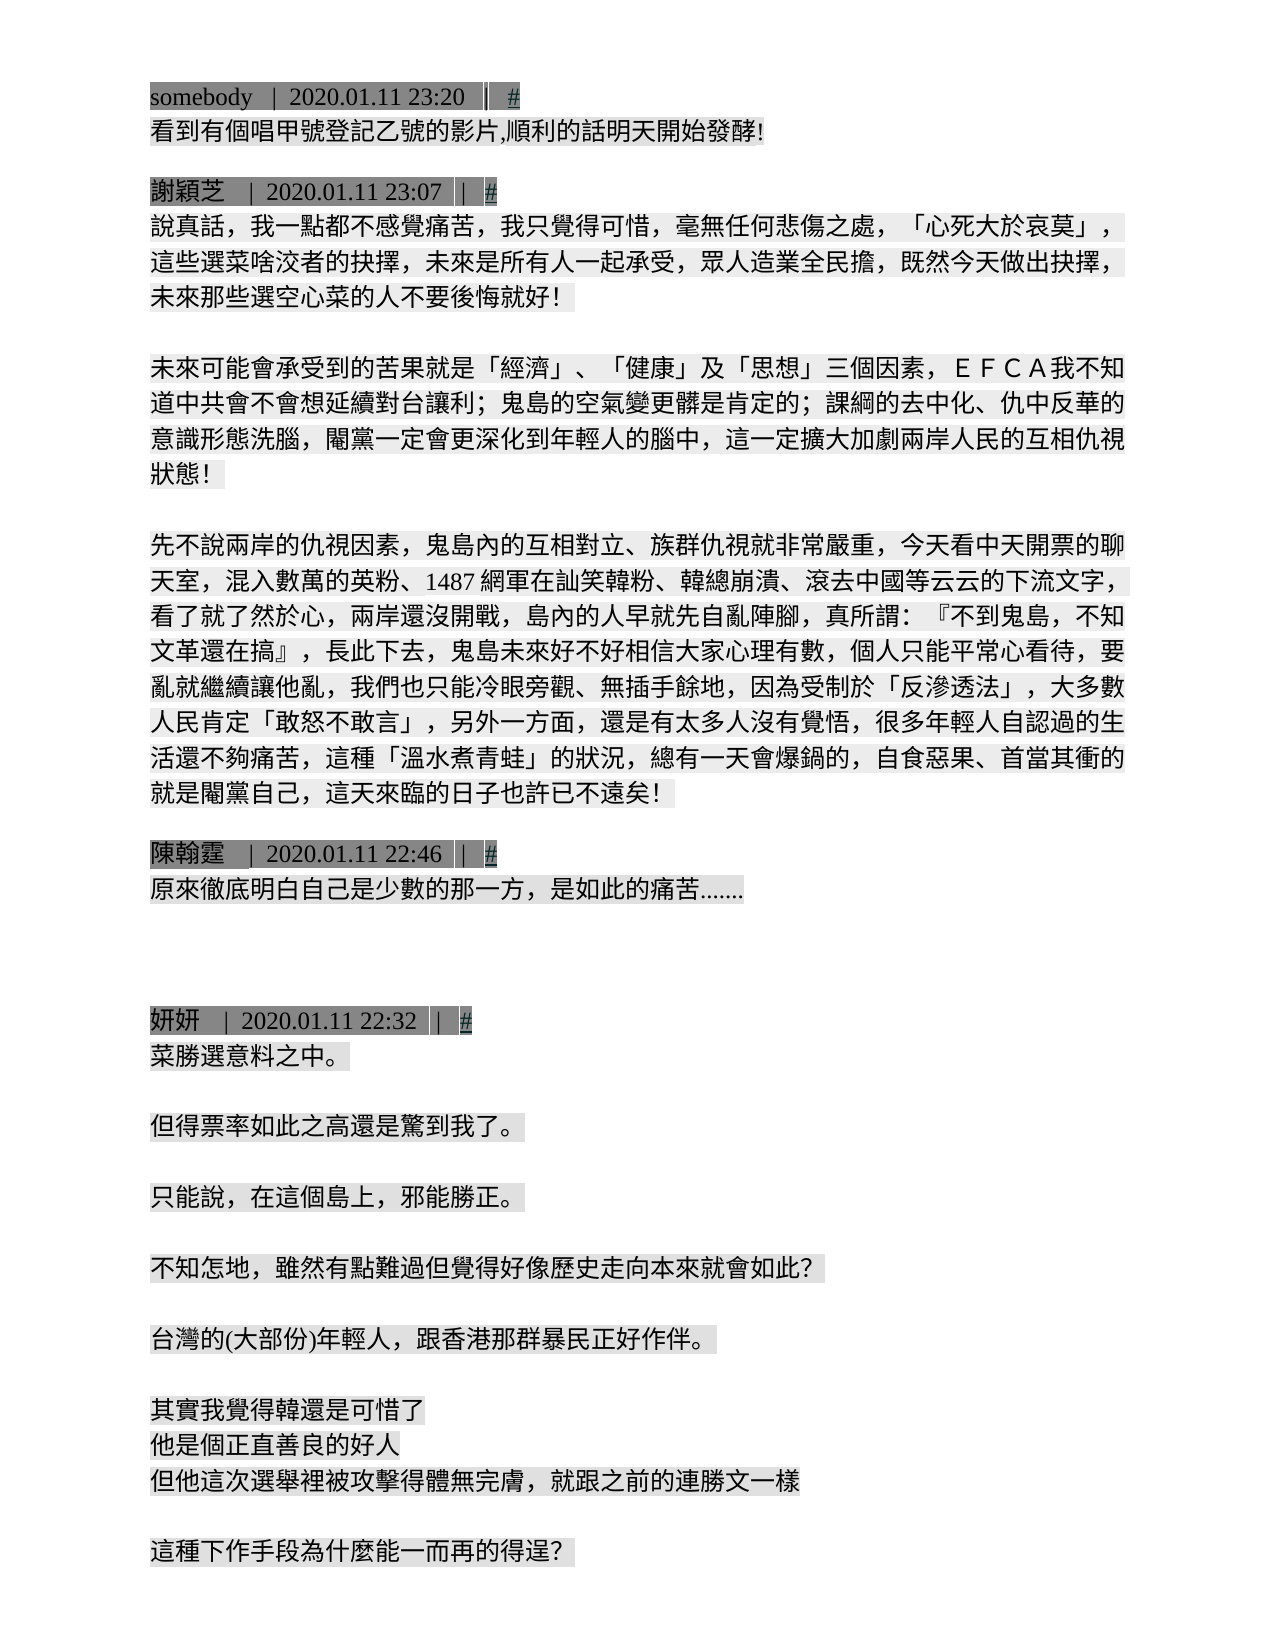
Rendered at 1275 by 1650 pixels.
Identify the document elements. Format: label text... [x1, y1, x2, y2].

text 原來徹底明白自己是少數的那一方，是如此的痛苦....... [150, 869, 1125, 975]
text 菜勝選意料之中。 但得票率如此之高還是驚到我了。 只能說，在這個島上，邪能勝正。 不知怎地，雖然有點難過但覺得好像歷史走向本來就會如此？ 台灣的(大部份)年輕人，跟香港那群暴民正好作伴。 其實我覺得韓還是可惜了 他是個正直善良的好人 但他這次選舉裡被攻擊得體無完膚，就跟之前的連勝文一樣 這種下作手段為什麼能一而再的得逞？ [150, 1035, 1125, 1567]
text 妍妍 | 2020.01.11 22:32 | # [150, 1000, 1125, 1035]
text 陳翰霆 | 2020.01.11 22:46 | # [150, 833, 1125, 869]
text somebody | 2020.01.11 23:20 | # [150, 75, 1125, 110]
text 謝穎芝 | 2020.01.11 23:07 | # [150, 171, 1125, 206]
text 說真話，我一點都不感覺痛苦，我只覺得可惜，毫無任何悲傷之處，「心死大於哀莫」，這些選菜啥洨者的抉擇，未來是所有人一起承受，眾人造業全民擔，既然今天做出抉擇，未來那些選空心菜的人不要後悔就好！ 未來可能會承受到的苦果就是「經濟」、「健康」及「思想」三個因素，ＥＦＣＡ我不知道中共會不會想延續對台讓利；鬼島的空氣變更髒是肯定的；課綱的去中化、仇中反華的意識形態洗腦，閹黨一定會更深化到年輕人的腦中，這一定擴大加劇兩岸人民的互相仇視狀態！ 先不說兩岸的仇視因素，鬼島內的互相對立、族群仇視就非常嚴重，今天看中天開票的聊天室，混入數萬的英粉、1487網軍在訕笑韓粉、韓總崩潰、滾去中國等云云的下流文字，看了就了然於心，兩岸還沒開戰，島內的人早就先自亂陣腳，真所謂：『不到鬼島，不知文革還在搞』，長此下去，鬼島未來好不好相信大家心理有數，個人只能平常心看待，要亂就繼續讓他亂，我們也只能冷眼旁觀、無插手餘地，因為受制於「反滲透法」，大多數人民肯定「敢怒不敢言」，另外一方面，還是有太多人沒有覺悟，很多年輕人自認過的生活還不夠痛苦，這種「溫水煮青蛙」的狀況，總有一天會爆鍋的，自食惡果、首當其衝的就是閹黨自己，這天來臨的日子也許已不遠矣！ [150, 206, 1125, 808]
text 看到有個唱甲號登記乙號的影片,順利的話明天開始發酵! [150, 110, 1125, 146]
